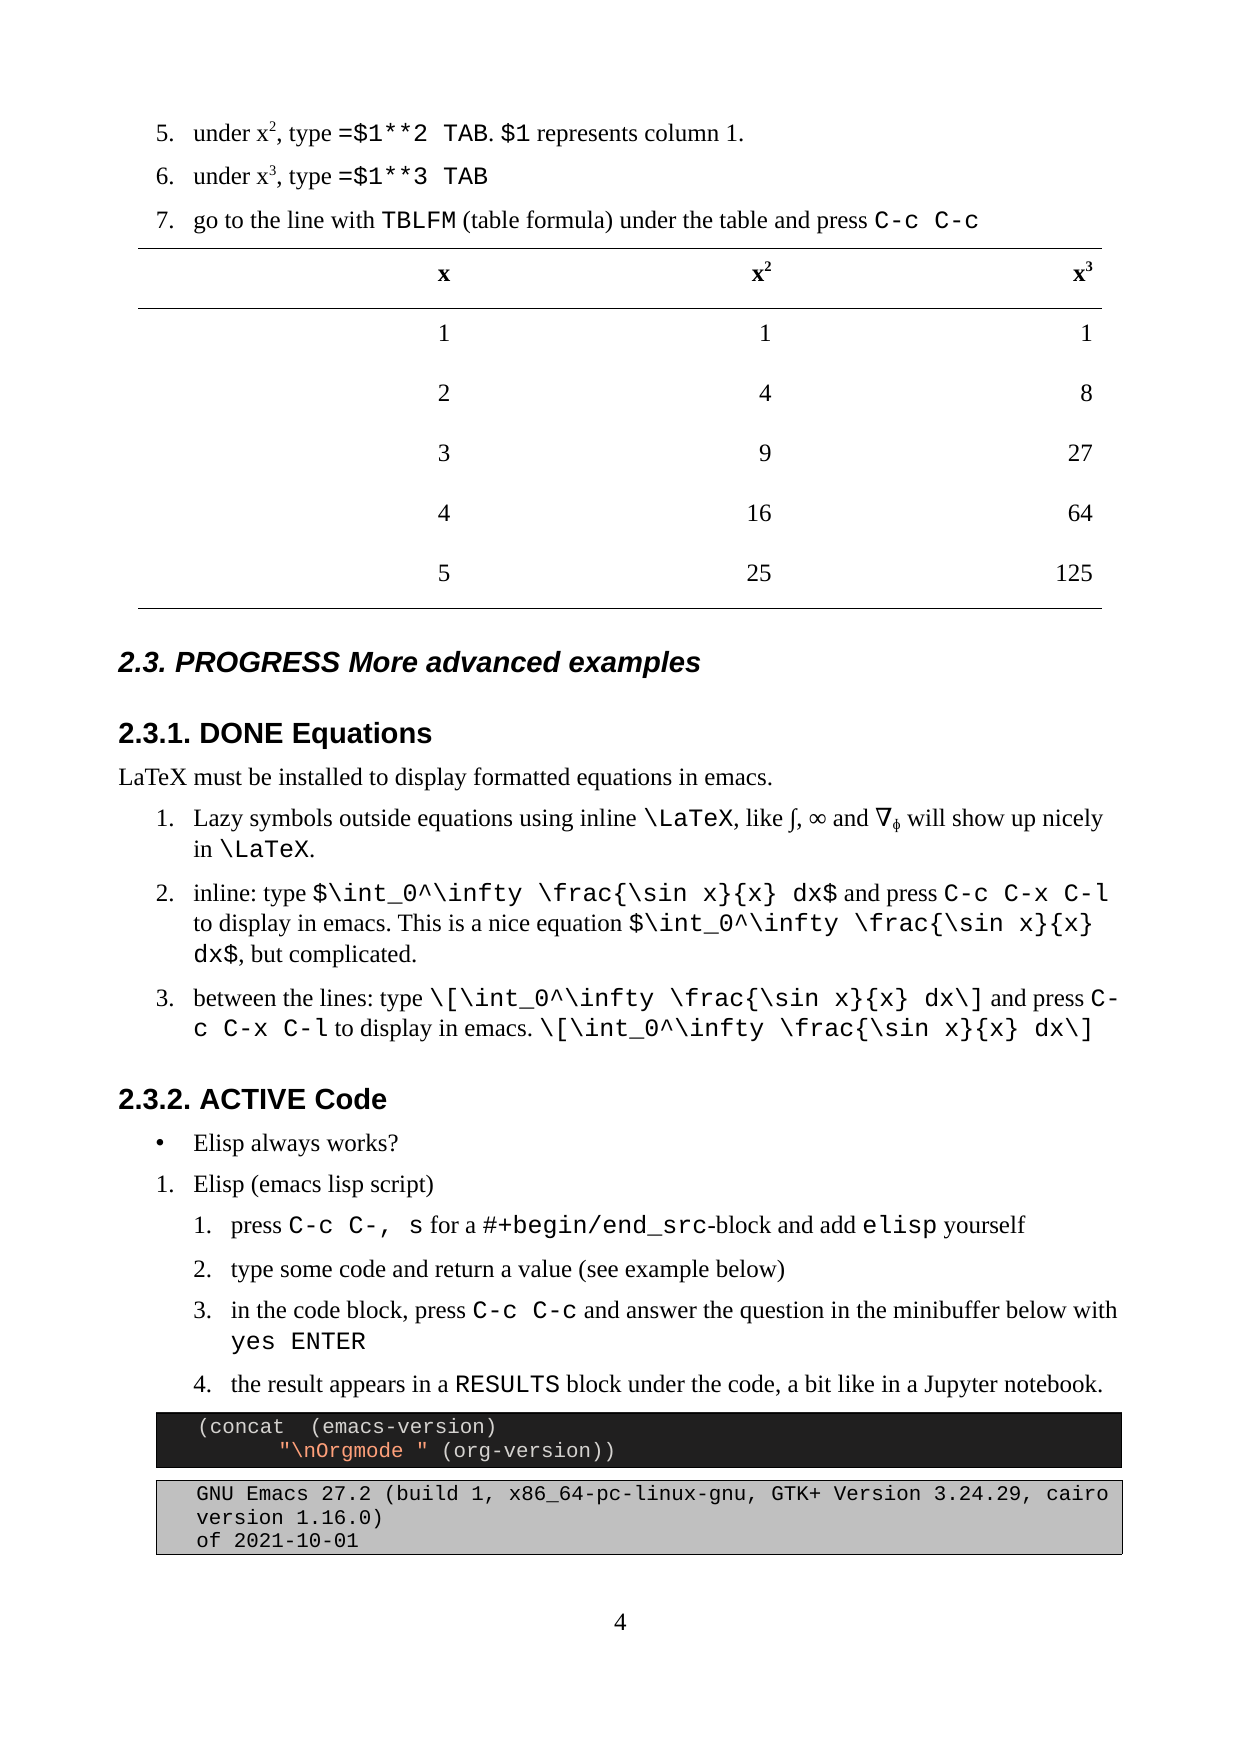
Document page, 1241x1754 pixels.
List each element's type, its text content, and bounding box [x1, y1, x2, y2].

list Lazy symbols outside equations using inline \LaTeX, like ∫, ∞ and ∇ɸ will show up nicely in \LaTeX. [156, 803, 1122, 865]
list the result appears in a RESULTS block under the code, a bit like in a Jupyter notebook. [193, 1369, 1122, 1400]
table_cell 4 [138, 488, 459, 548]
table_cell 8 [781, 368, 1102, 428]
list between the lines: type \[\int_0^\infty \frac{\sin x}{x} dx\] and press C-c C-x C-l to display in emacs. \[\int_0^\infty \frac{\sin x}{x} dx\] [156, 983, 1122, 1044]
list Elisp always works? [156, 1128, 1122, 1157]
list "\nOrgmode " (org-version)) [157, 1436, 1121, 1467]
list inline: type $\int_0^\infty \frac{\sin x}{x} dx$ and press C-c C-x C-l to display in emacs. This is a nice equation $\int_0^\infty \frac{\sin x}{x} dx$, but complicated. [156, 878, 1122, 970]
table_cell 3 [138, 428, 459, 488]
list of 2021-10-01 [157, 1527, 1122, 1554]
table_cell 5 [138, 548, 459, 608]
list (concat (emacs-version) [157, 1414, 1121, 1436]
table_cell 16 [460, 488, 781, 548]
text LaTeX must be installed to display formatted equations in emacs. [118, 762, 1122, 791]
table_cell 25 [460, 548, 781, 608]
table_cell 27 [781, 428, 1102, 488]
table_header x2 [460, 249, 781, 308]
list under x2, type =$1**2 TAB. $1 represents column 1. [156, 118, 1122, 149]
subtitle ACTIVE Code [118, 1082, 1122, 1115]
list Elisp (emacs lisp script) [156, 1169, 1122, 1198]
subtitle DONE Equations [118, 716, 1122, 750]
table_cell 64 [781, 488, 1102, 548]
table_cell 1 [781, 309, 1102, 368]
table_cell 2 [138, 368, 459, 428]
table_cell 9 [460, 428, 781, 488]
table_cell 125 [781, 548, 1102, 608]
list press C-c C-, s for a #+begin/end_src-block and add elisp yourself [193, 1210, 1122, 1241]
subtitle PROGRESS More advanced examples [118, 645, 1122, 679]
list GNU Emacs 27.2 (build 1, x86_64-pc-linux-gnu, GTK+ Version 3.24.29, cairo version 1.16.0) [157, 1481, 1122, 1527]
table_cell 1 [138, 309, 459, 368]
table_cell 1 [460, 309, 781, 368]
table_cell 4 [460, 368, 781, 428]
list under x3, type =$1**3 TAB [156, 161, 1122, 192]
table_header x3 [781, 249, 1102, 308]
table_header x [138, 249, 459, 308]
list go to the line with TBLFM (table formula) under the table and press C-c C-c [156, 205, 1122, 236]
list in the code block, press C-c C-c and answer the question in the minibuffer below with yes ENTER [193, 1295, 1122, 1357]
list type some code and return a value (see example below) [193, 1254, 1122, 1282]
